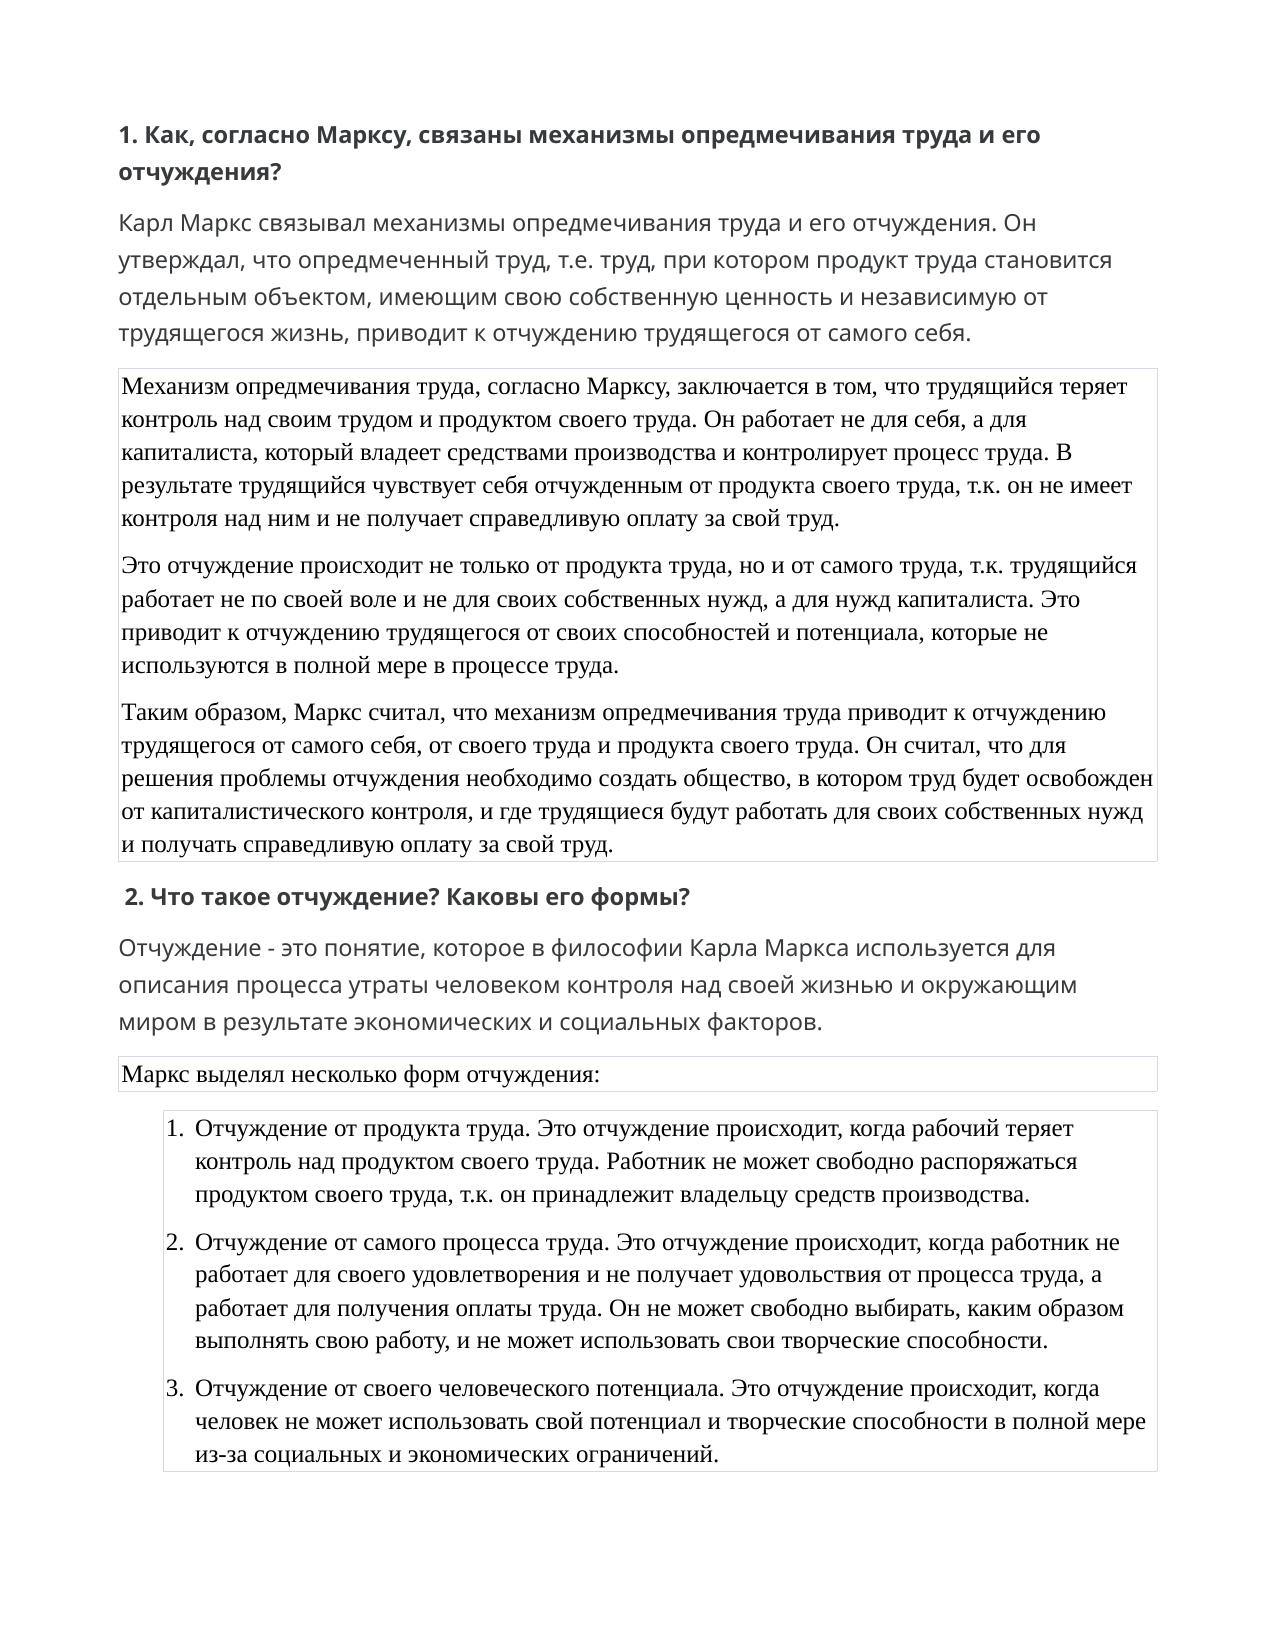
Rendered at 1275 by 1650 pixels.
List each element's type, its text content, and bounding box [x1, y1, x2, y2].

text 2. Что такое отчуждение? Каковы его формы? [118, 880, 1157, 912]
list Отчуждение от самого процесса труда. Это отчуждение происходит, когда работник не работает для своего удовлетворения и не получает удовольствия от процесса труда, а работает для получения оплаты труда. Он не может свободно выбирать, каким образом выполнять свою работу, и не может использовать свои творческие способности. [164, 1223, 1157, 1354]
text Механизм опредмечивания труда, согласно Марксу, заключается в том, что трудящийся теряет контроль над своим трудом и продуктом своего труда. Он работает не для себя, а для капиталиста, который владеет средствами производства и контролирует процесс труда. В результате трудящийся чувствует себя отчужденным от продукта своего труда, т.к. он не имеет контроля над ним и не получает справедливую оплату за свой труд. [119, 369, 1157, 532]
text Маркс выделял несколько форм отчуждения: [119, 1057, 1157, 1091]
text Отчуждение - это понятие, которое в философии Карла Маркса используется для описания процесса утраты человеком контроля над своей жизнью и окружающим миром в результате экономических и социальных факторов. [118, 931, 1157, 1037]
list Отчуждение от своего человеческого потенциала. Это отчуждение происходит, когда человек не может использовать свой потенциал и творческие способности в полной мере из-за социальных и экономических ограничений. [164, 1370, 1157, 1471]
text Это отчуждение происходит не только от продукта труда, но и от самого труда, т.к. трудящийся работает не по своей воле и не для своих собственных нужд, а для нужд капиталиста. Это приводит к отчуждению трудящегося от своих способностей и потенциала, которые не используются в полной мере в процессе труда. [119, 548, 1157, 678]
text Карл Маркс связывал механизмы опредмечивания труда и его отчуждения. Он утверждал, что опредмеченный труд, т.е. труд, при котором продукт труда становится отдельным объектом, имеющим свою собственную ценность и независимую от трудящегося жизнь, приводит к отчуждению трудящегося от самого себя. [118, 206, 1157, 348]
list Отчуждение от продукта труда. Это отчуждение происходит, когда рабочий теряет контроль над продуктом своего труда. Работник не может свободно распоряжаться продуктом своего труда, т.к. он принадлежит владельцу средств производства. [164, 1111, 1157, 1208]
text 1. Как, согласно Марксу, связаны механизмы опредмечивания труда и его отчуждения? [118, 118, 1157, 187]
text Таким образом, Маркс считал, что механизм опредмечивания труда приводит к отчуждению трудящегося от самого себя, от своего труда и продукта своего труда. Он считал, что для решения проблемы отчуждения необходимо создать общество, в котором труд будет освобожден от капиталистического контроля, и где трудящиеся будут работать для своих собственных нужд и получать справедливую оплату за свой труд. [119, 694, 1157, 861]
